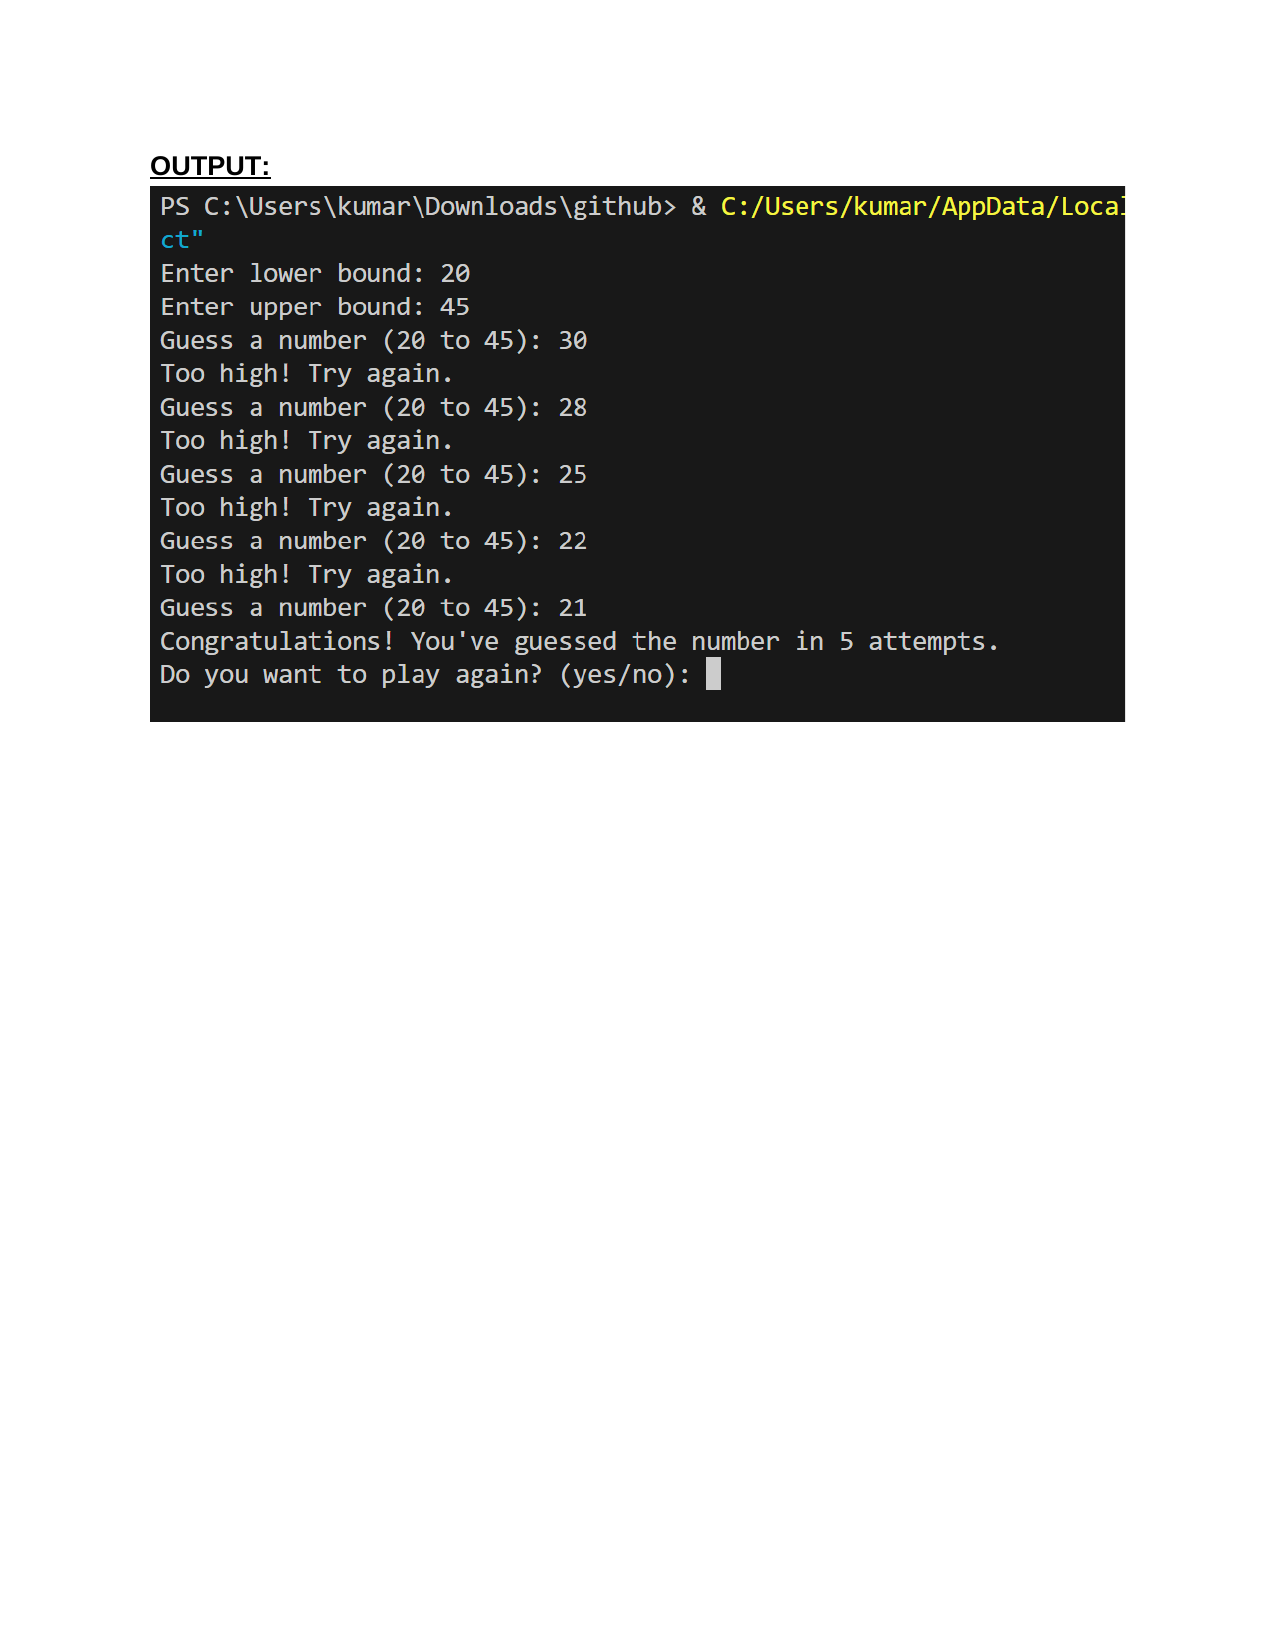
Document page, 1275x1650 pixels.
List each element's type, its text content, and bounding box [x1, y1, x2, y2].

picture [150, 186, 1125, 722]
text OUTPUT: [150, 150, 1125, 181]
